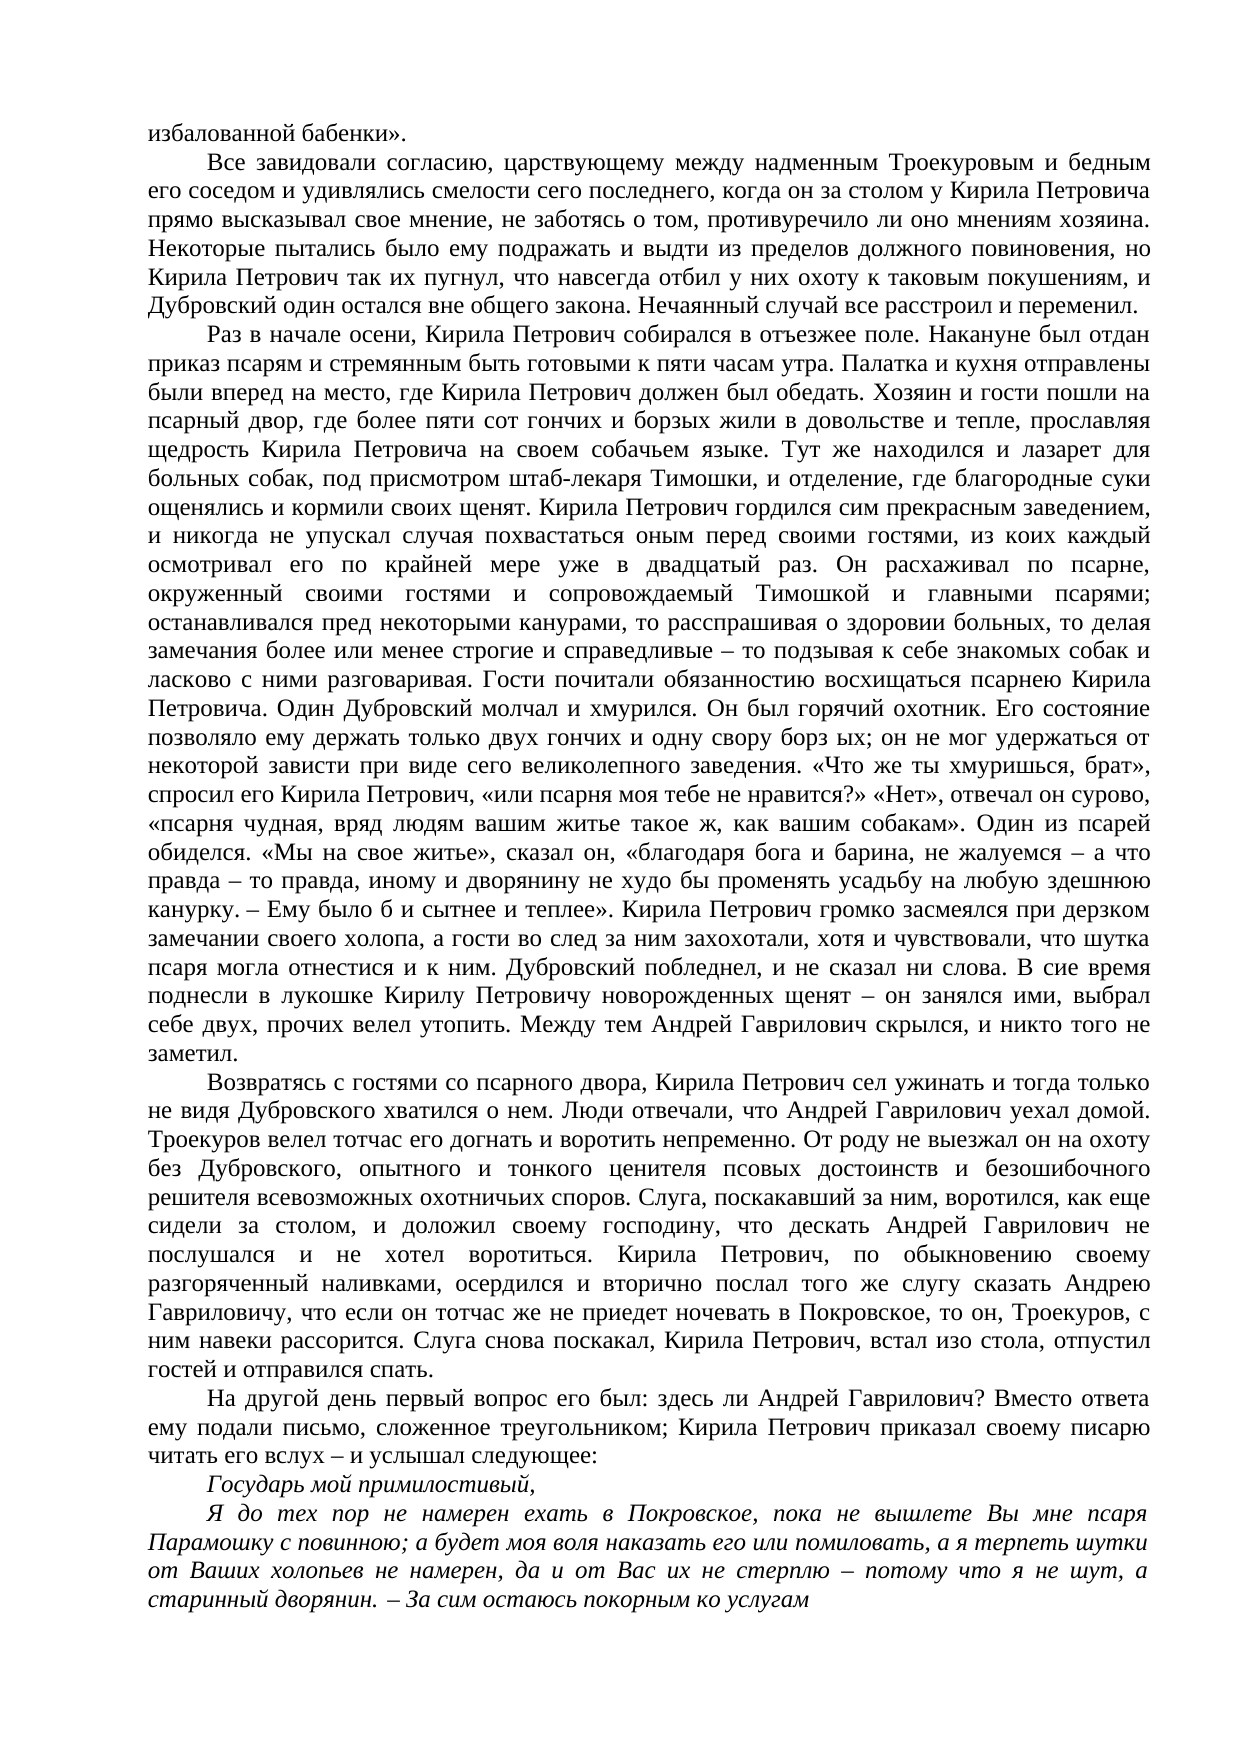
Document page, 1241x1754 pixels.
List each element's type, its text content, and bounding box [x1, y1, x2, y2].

text На другой день первый вопрос его был: здесь ли Андрей Гаврилович? Вместо ответа ему подали письмо, сложенное треугольником; Кирила Петрович приказал своему писарю читать его вслух – и услышал следующее: [148, 1383, 1152, 1469]
text Государь мой примилостивый, [148, 1469, 1152, 1498]
text Все завидовали согласию, царствующему между надменным Троекуровым и бедным его соседом и удивлялись смелости сего последнего, когда он за столом у Кирила Петровича прямо высказывал свое мнение, не заботясь о том, противуречило ли оно мнениям хозяина. Некоторые пытались было ему подражать и выдти из пределов должного повиновения, но Кирила Петрович так их пугнул, что навсегда отбил у них охоту к таковым покушениям, и Дубровский один остался вне общего закона. Нечаянный случай все расстроил и переменил. [148, 147, 1152, 319]
text Я до тех пор не намерен ехать в Покровское, пока не вышлете Вы мне псаря Парамошку с повинною; а будет моя воля наказать его или помиловать, а я терпеть шутки от Ваших холопьев не намерен, да и от Вас их не стерплю – потому что я не шут, а старинный дворянин. – За сим остаюсь покорным ко услугам [148, 1498, 1152, 1613]
text Раз в начале осени, Кирила Петрович собирался в отъезжее поле. Накануне был отдан приказ псарям и стремянным быть готовыми к пяти часам утра. Палатка и кухня отправлены были вперед на место, где Кирила Петрович должен был обедать. Хозяин и гости пошли на псарный двор, где более пяти сот гончих и борзых жили в довольстве и тепле, прославляя щедрость Кирила Петровича на своем собачьем языке. Тут же находился и лазарет для больных собак, под присмотром штаб-лекаря Тимошки, и отделение, где благородные суки ощенялись и кормили своих щенят. Кирила Петрович гордился сим прекрасным заведением, и никогда не упускал случая похвастаться оным перед своими гостями, из коих каждый осмотривал его по крайней мере уже в двадцатый раз. Он расхаживал по псарне, окруженный своими гостями и сопровождаемый Тимошкой и главными псарями; останавливался пред некоторыми канурами, то расспрашивая о здоровии больных, то делая замечания более или менее строгие и справедливые – то подзывая к себе знакомых собак и ласково с ними разговаривая. Гости почитали обязанностию восхищаться псарнею Кирила Петровича. Один Дубровский молчал и хмурился. Он был горячий охотник. Его состояние позволяло ему держать только двух гончих и одну свору борз ых; он не мог удержаться от некоторой зависти при виде сего великолепного заведения. «Что же ты хмуришься, брат», спросил его Кирила Петрович, «или псарня моя тебе не нравится?» «Нет», отвечал он сурово, «псарня чудная, вряд людям вашим житье такое ж, как вашим собакам». Один из псарей обиделся. «Мы на свое житье», сказал он, «благодаря бога и барина, не жалуемся – а что правда – то правда, иному и дворянину не худо бы променять усадьбу на любую здешнюю канурку. – Ему было б и сытнее и теплее». Кирила Петрович громко засмеялся при дерзком замечании своего холопа, а гости во след за ним захохотали, хотя и чувствовали, что шутка псаря могла отнестися и к ним. Дубровский побледнел, и не сказал ни слова. В сие время поднесли в лукошке Кирилу Петровичу новорожденных щенят – он занялся ими, выбрал себе двух, прочих велел утопить. Между тем Андрей Гаврилович скрылся, и никто того не заметил. [148, 319, 1152, 1067]
text избалованной бабенки». [148, 118, 1152, 147]
text Возвратясь с гостями со псарного двора, Кирила Петрович сел ужинать и тогда только не видя Дубровского хватился о нем. Люди отвечали, что Андрей Гаврилович уехал домой. Троекуров велел тотчас его догнать и воротить непременно. От роду не выезжал он на охоту без Дубровского, опытного и тонкого ценителя псовых достоинств и безошибочного решителя всевозможных охотничьих споров. Слуга, поскакавший за ним, воротился, как еще сидели за столом, и доложил своему господину, что дескать Андрей Гаврилович не послушался и не хотел воротиться. Кирила Петрович, по обыкновению своему разгоряченный наливками, осердился и вторично послал того же слугу сказать Андрею Гавриловичу, что если он тотчас же не приедет ночевать в Покровское, то он, Троекуров, с ним навеки рассорится. Слуга снова поскакал, Кирила Петрович, встал изо стола, отпустил гостей и отправился спать. [148, 1067, 1152, 1383]
